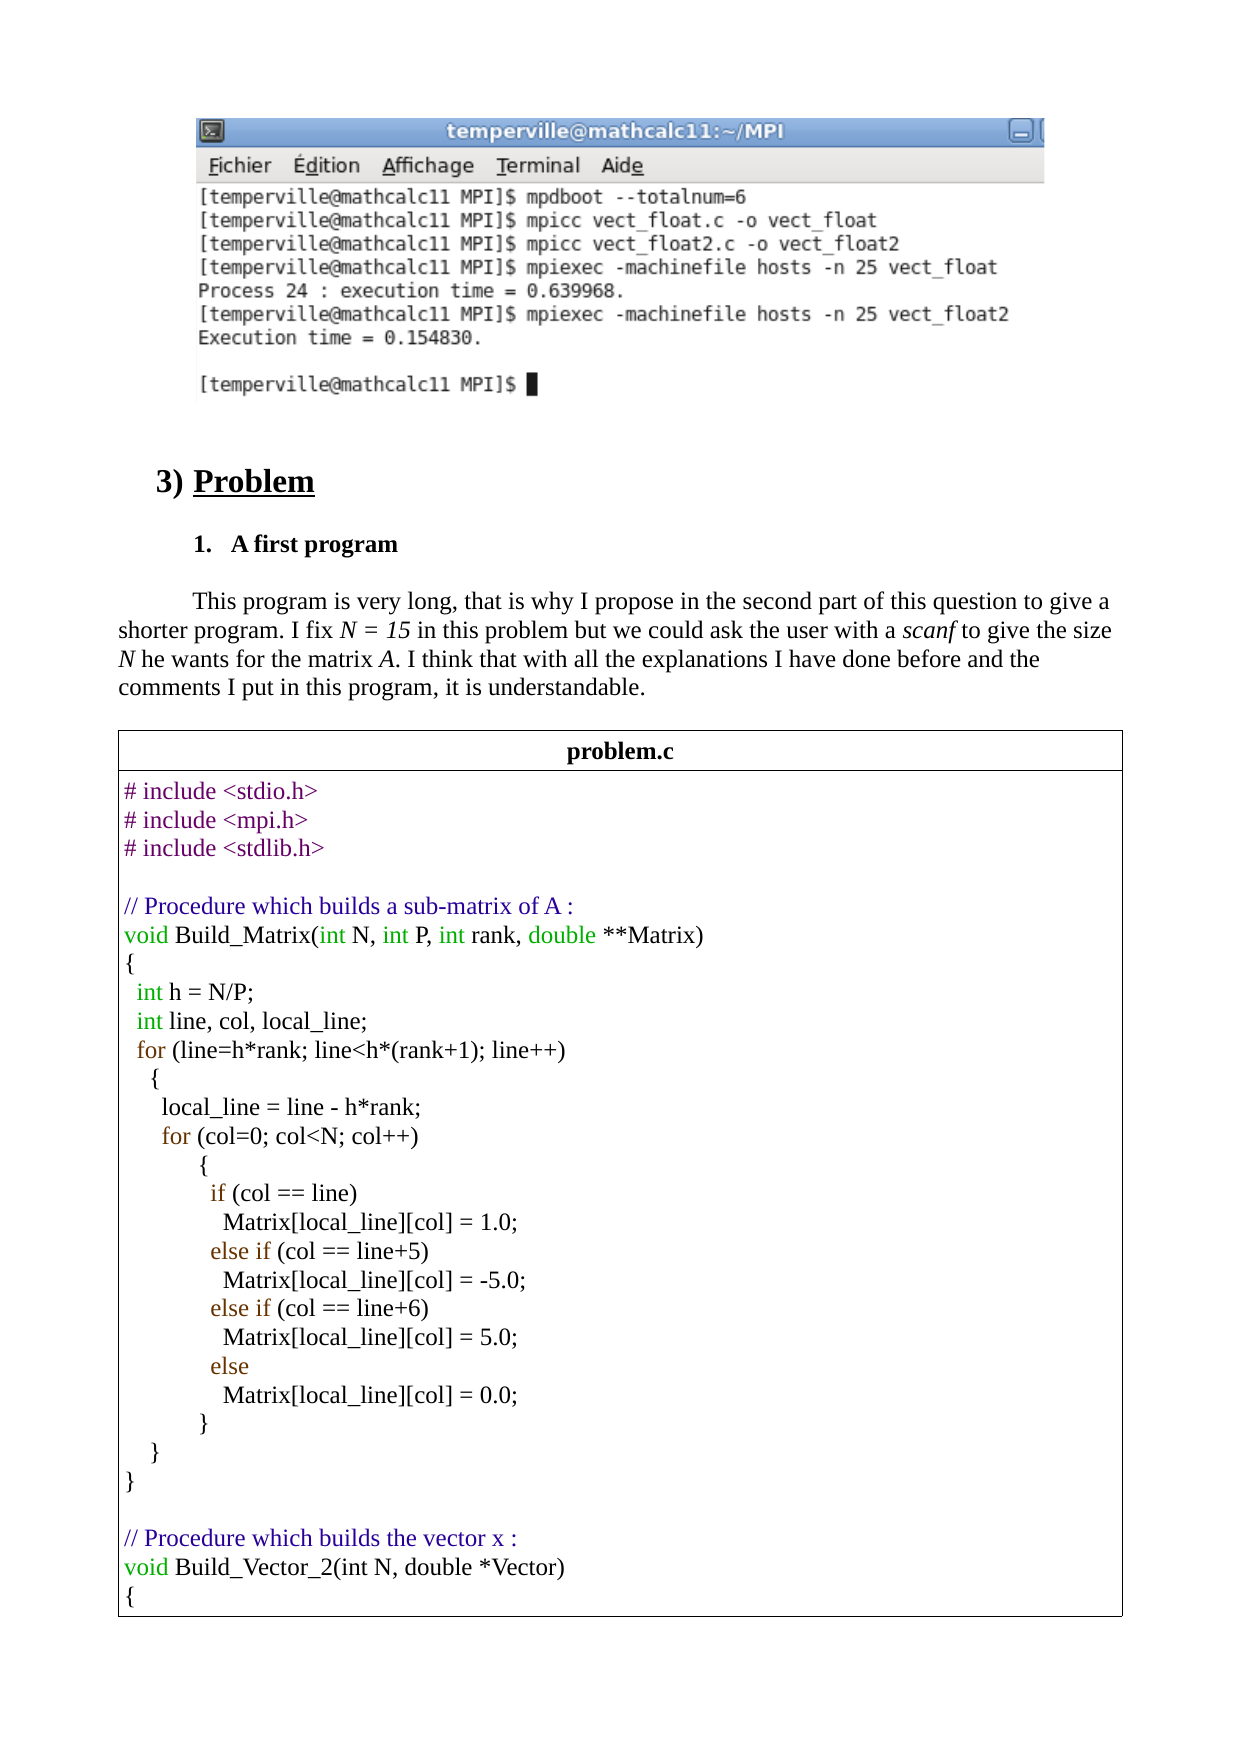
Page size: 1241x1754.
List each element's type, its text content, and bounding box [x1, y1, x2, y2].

table_cell # include <stdio.h> # include <mpi.h> # include <stdlib.h> // Procedure which builds a sub-matrix of A : void Build_Matrix(int N, int P, int rank, double **Matrix) { int h = N/P; int line, col, local_line; for (line=h*rank; line<h*(rank+1); line++) { local_line = line - h*rank; for (col=0; col<N; col++) { if (col == line) Matrix[local_line][col] = 1.0; else if (col == line+5) Matrix[local_line][col] = -5.0; else if (col == line+6) Matrix[local_line][col] = 5.0; else Matrix[local_line][col] = 0.0; } } } // Procedure which builds the vector x : void Build_Vector_2(int N, double *Vector) { [119, 771, 1122, 1616]
picture [196, 118, 1045, 404]
text This program is very long, that is why I propose in the second part of this question to give a shorter program. I fix N = 15 in this problem but we could ask the user with a scanf to give the size N he wants for the matrix A. I think that with all the explanations I have done before and the comments I put in this program, it is understandable. [118, 586, 1122, 701]
list A first program [193, 529, 1122, 557]
list Problem [156, 462, 1122, 500]
table_header problem.c [119, 731, 1122, 770]
